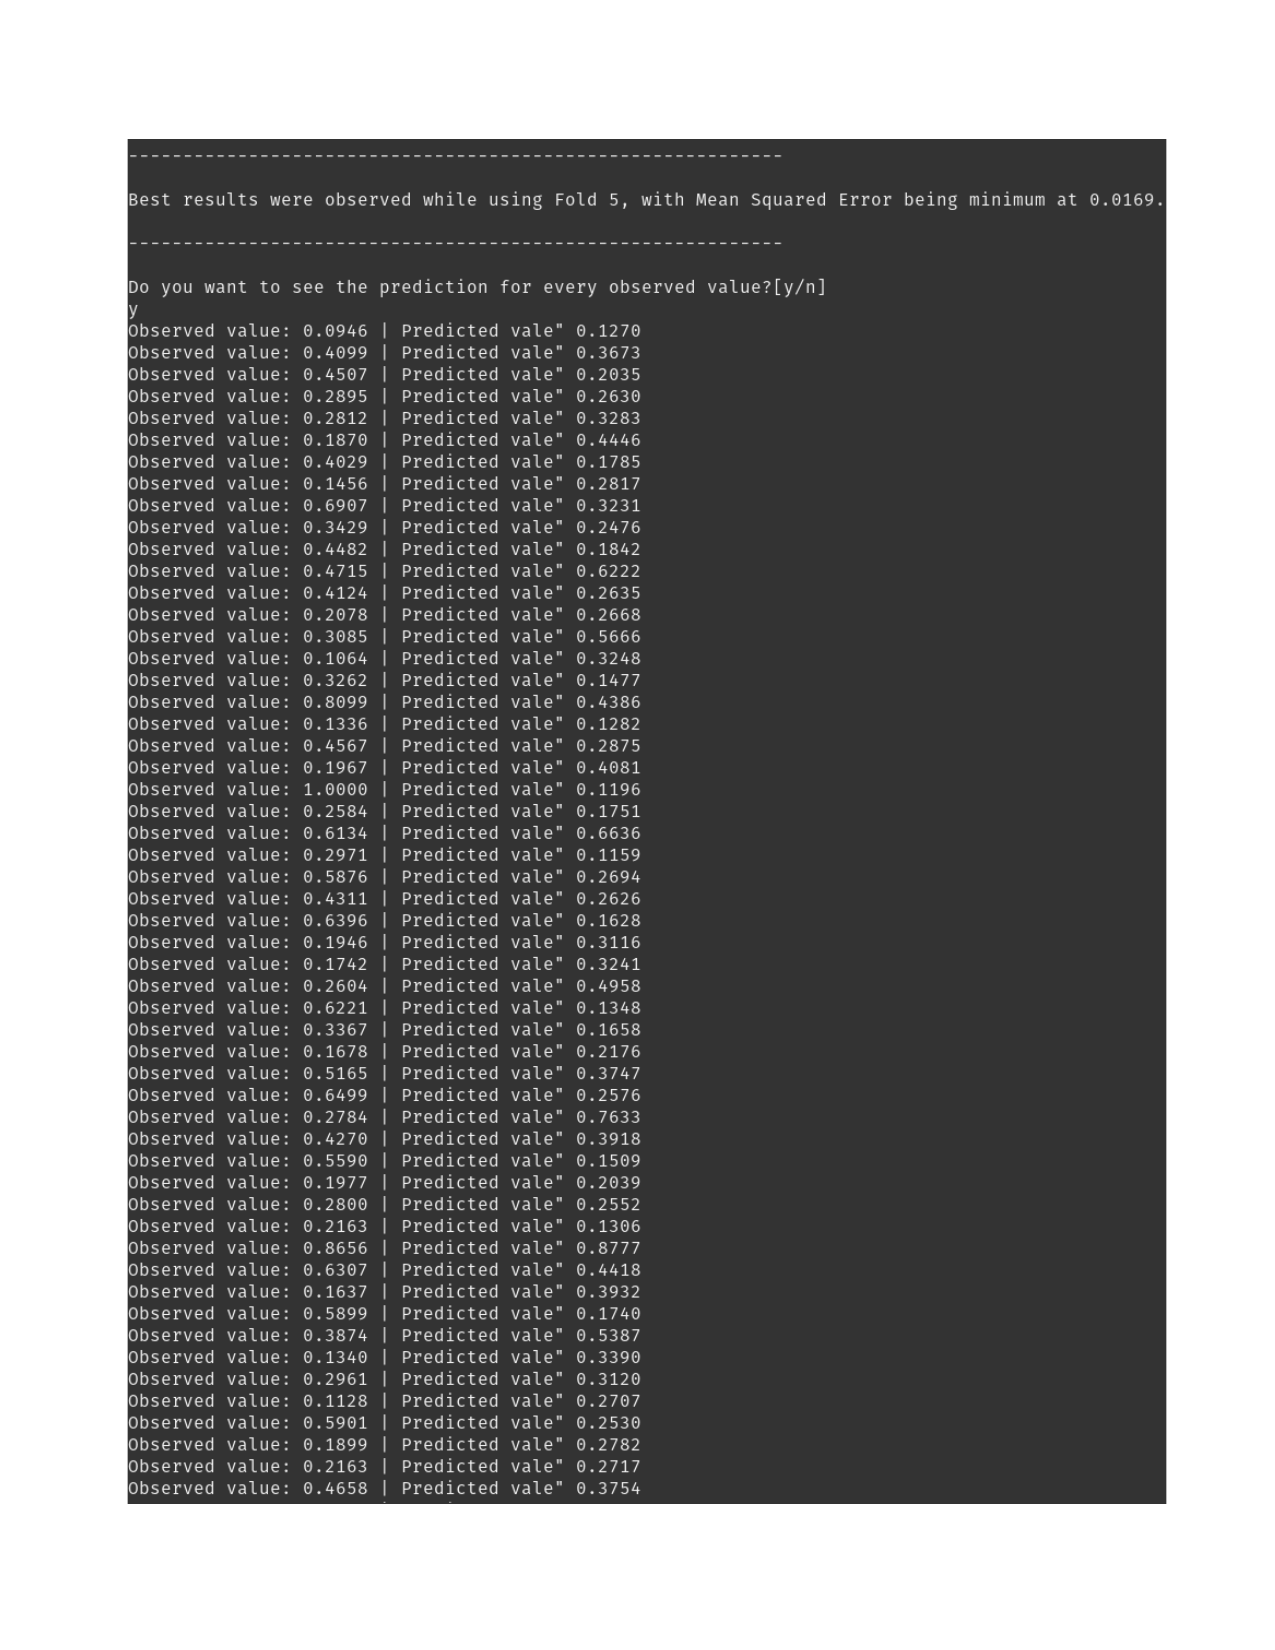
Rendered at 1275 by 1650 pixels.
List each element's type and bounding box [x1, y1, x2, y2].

picture [127, 139, 1167, 1504]
